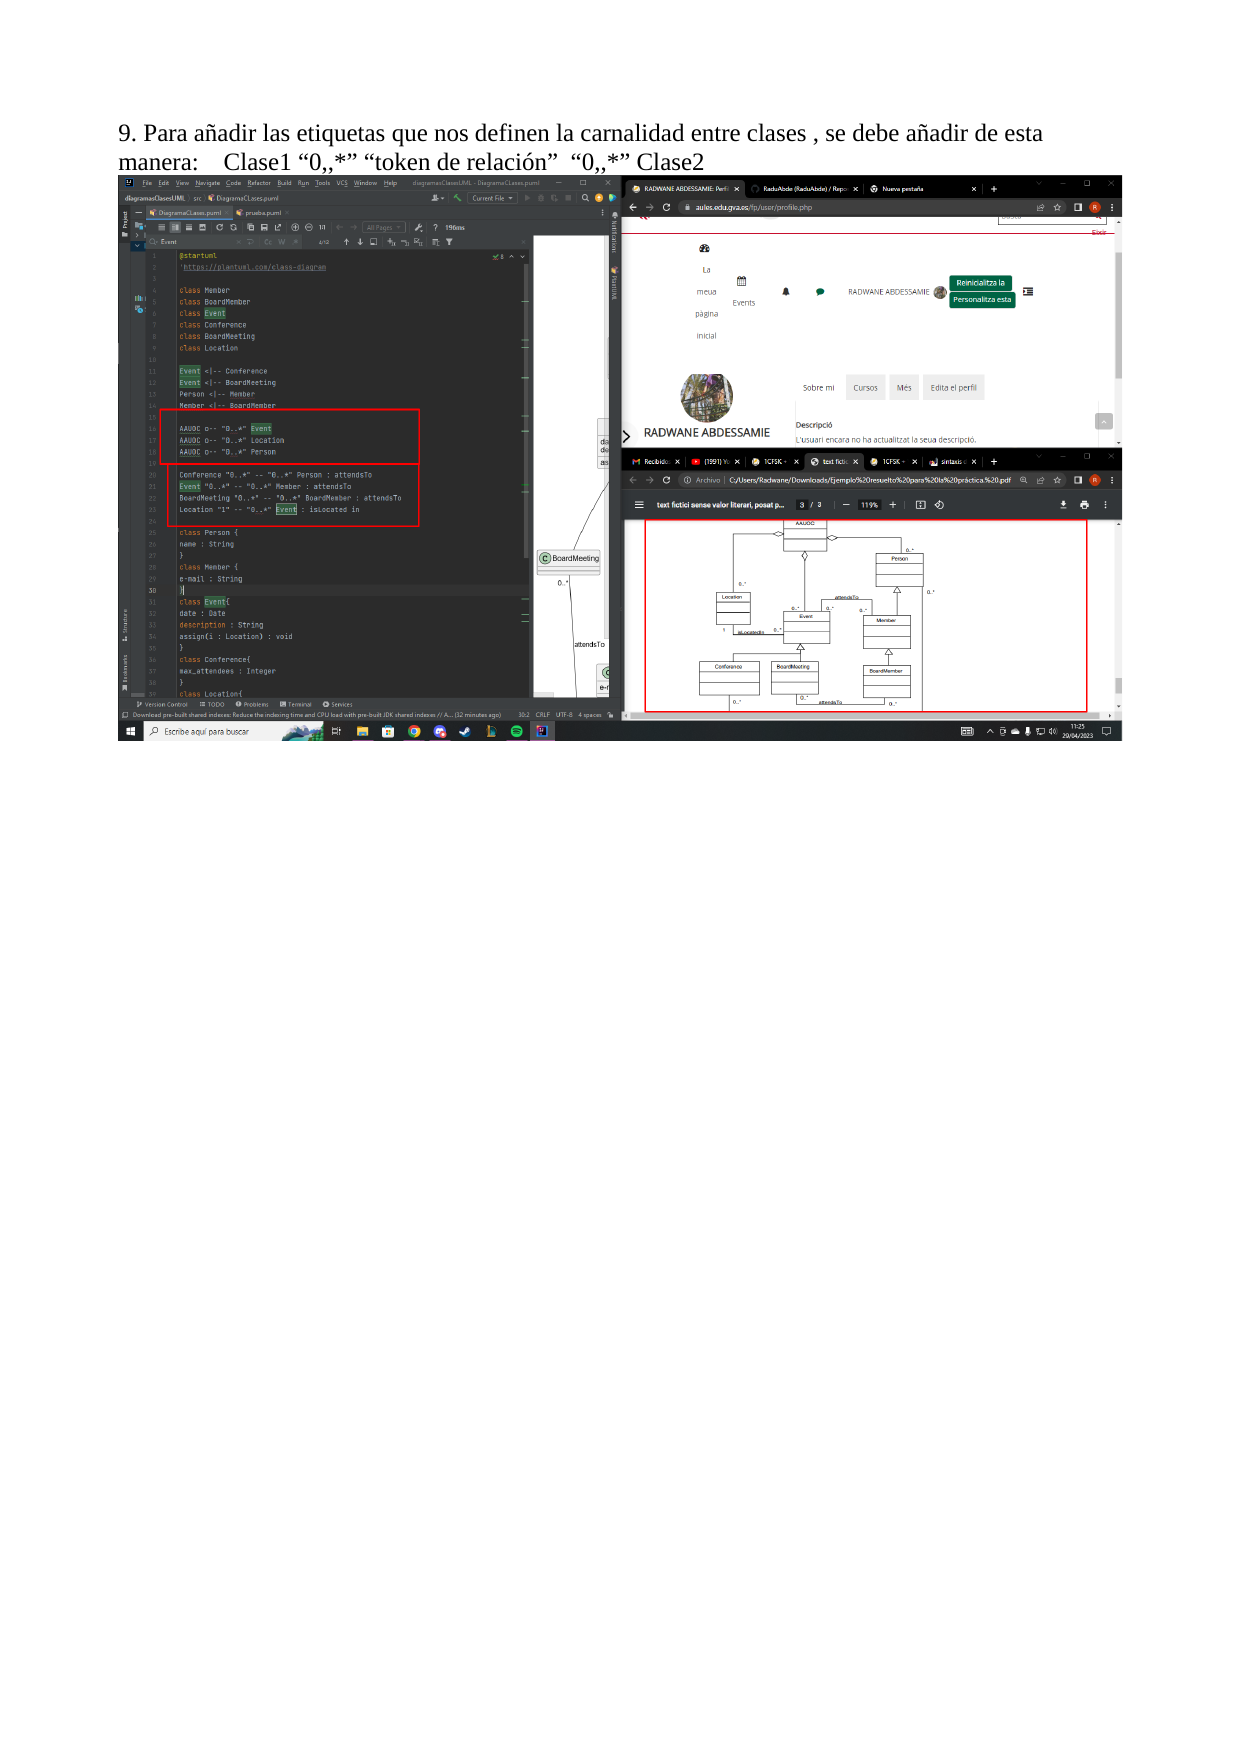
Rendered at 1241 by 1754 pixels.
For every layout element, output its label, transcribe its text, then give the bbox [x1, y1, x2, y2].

text 9. Para añadir las etiquetas que nos definen la carnalidad entre clases , se debe añadir de esta manera: Clase1 “0,,*” “token de relación” “0,,*” Clase2 [118, 118, 1122, 175]
picture [118, 175, 1123, 741]
